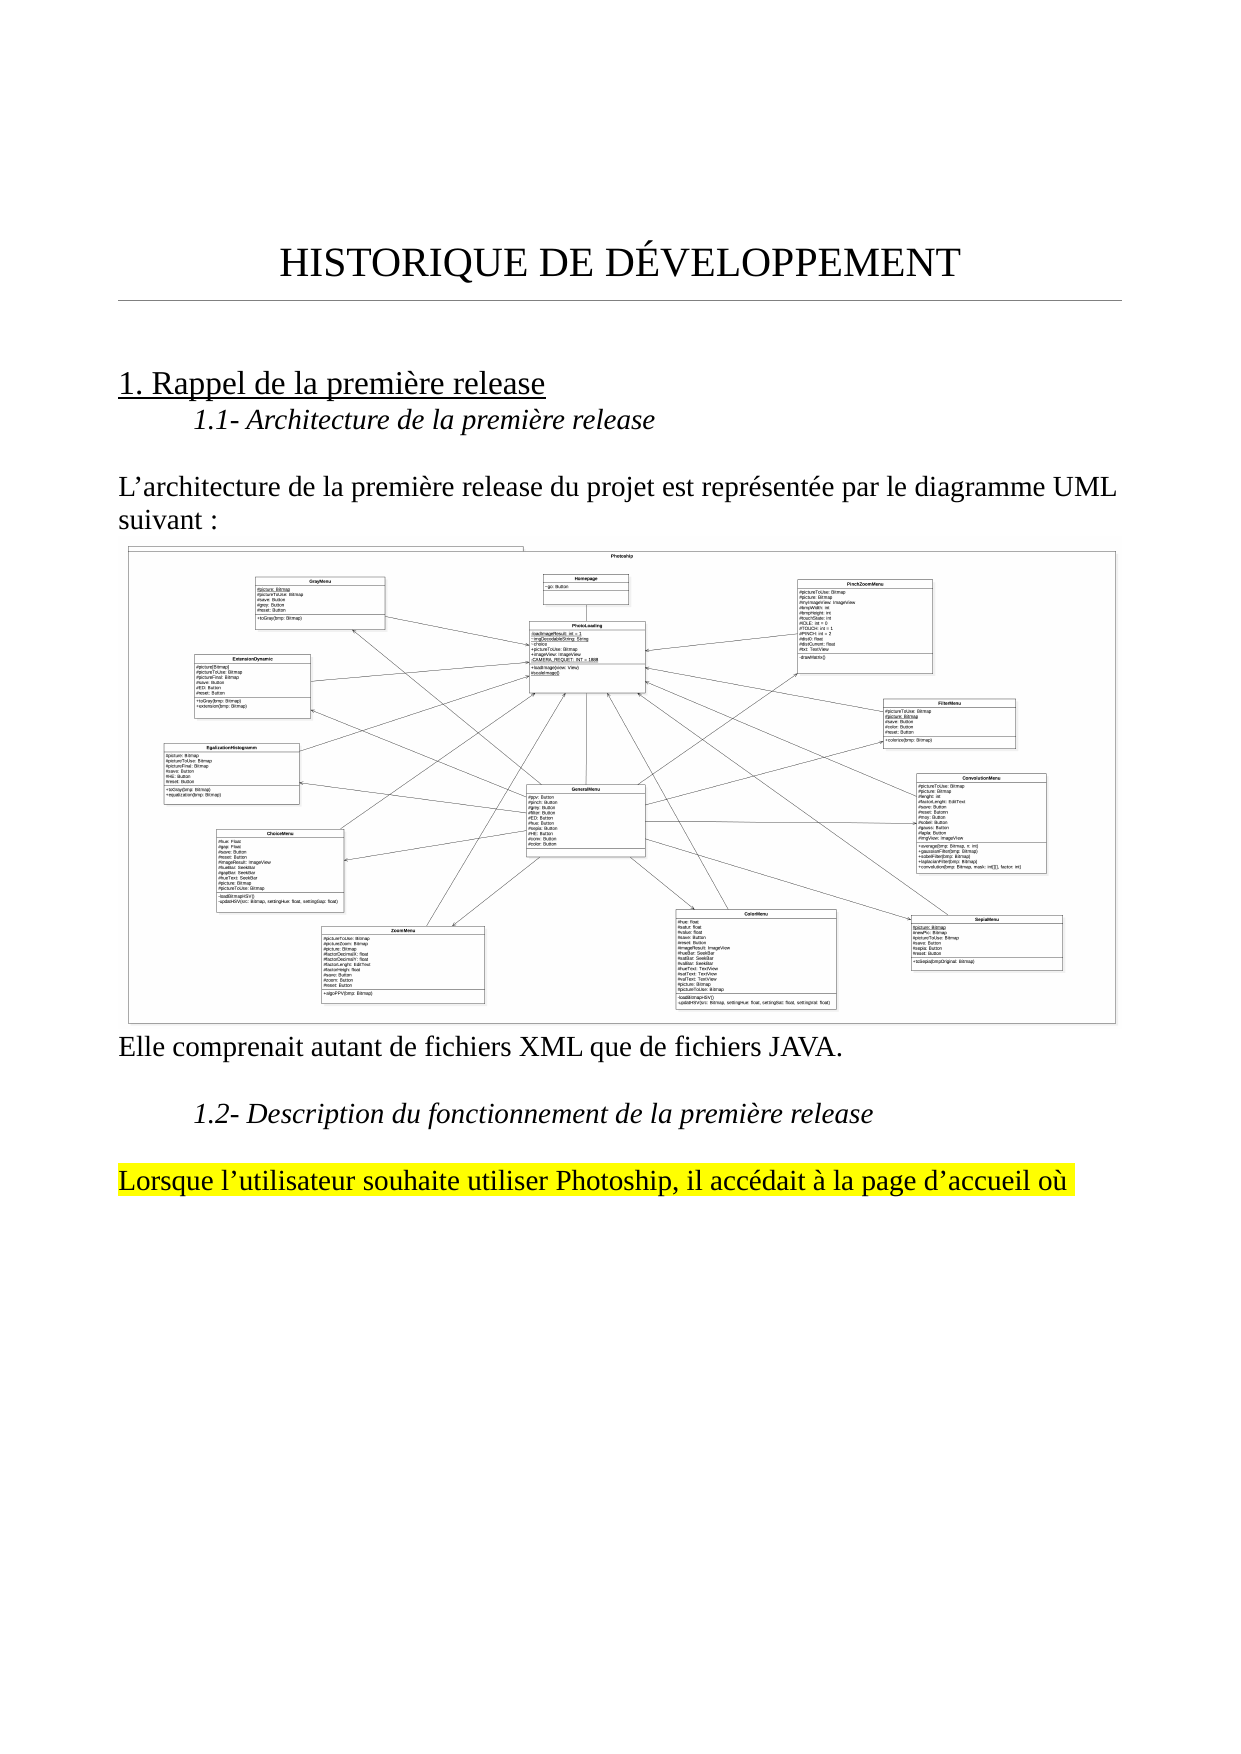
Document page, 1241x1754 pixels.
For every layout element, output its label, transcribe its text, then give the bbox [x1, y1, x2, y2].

text 1.1- Architecture de la première release [118, 402, 1122, 435]
text 1. Rappel de la première release [118, 363, 1122, 402]
text Elle comprenait autant de fichiers XML que de fichiers JAVA. [118, 1029, 1122, 1062]
text Lorsque l’utilisateur souhaite utiliser Photoship, il accédait à la page d’accueil où [118, 1163, 1122, 1196]
text HISTORIQUE DE DÉVELOPPEMENT [118, 238, 1122, 286]
text L’architecture de la première release du projet est représentée par le diagramme UML suivant : [118, 469, 1122, 536]
picture [118, 536, 1123, 1029]
text 1.2- Description du fonctionnement de la première release [118, 1096, 1122, 1129]
